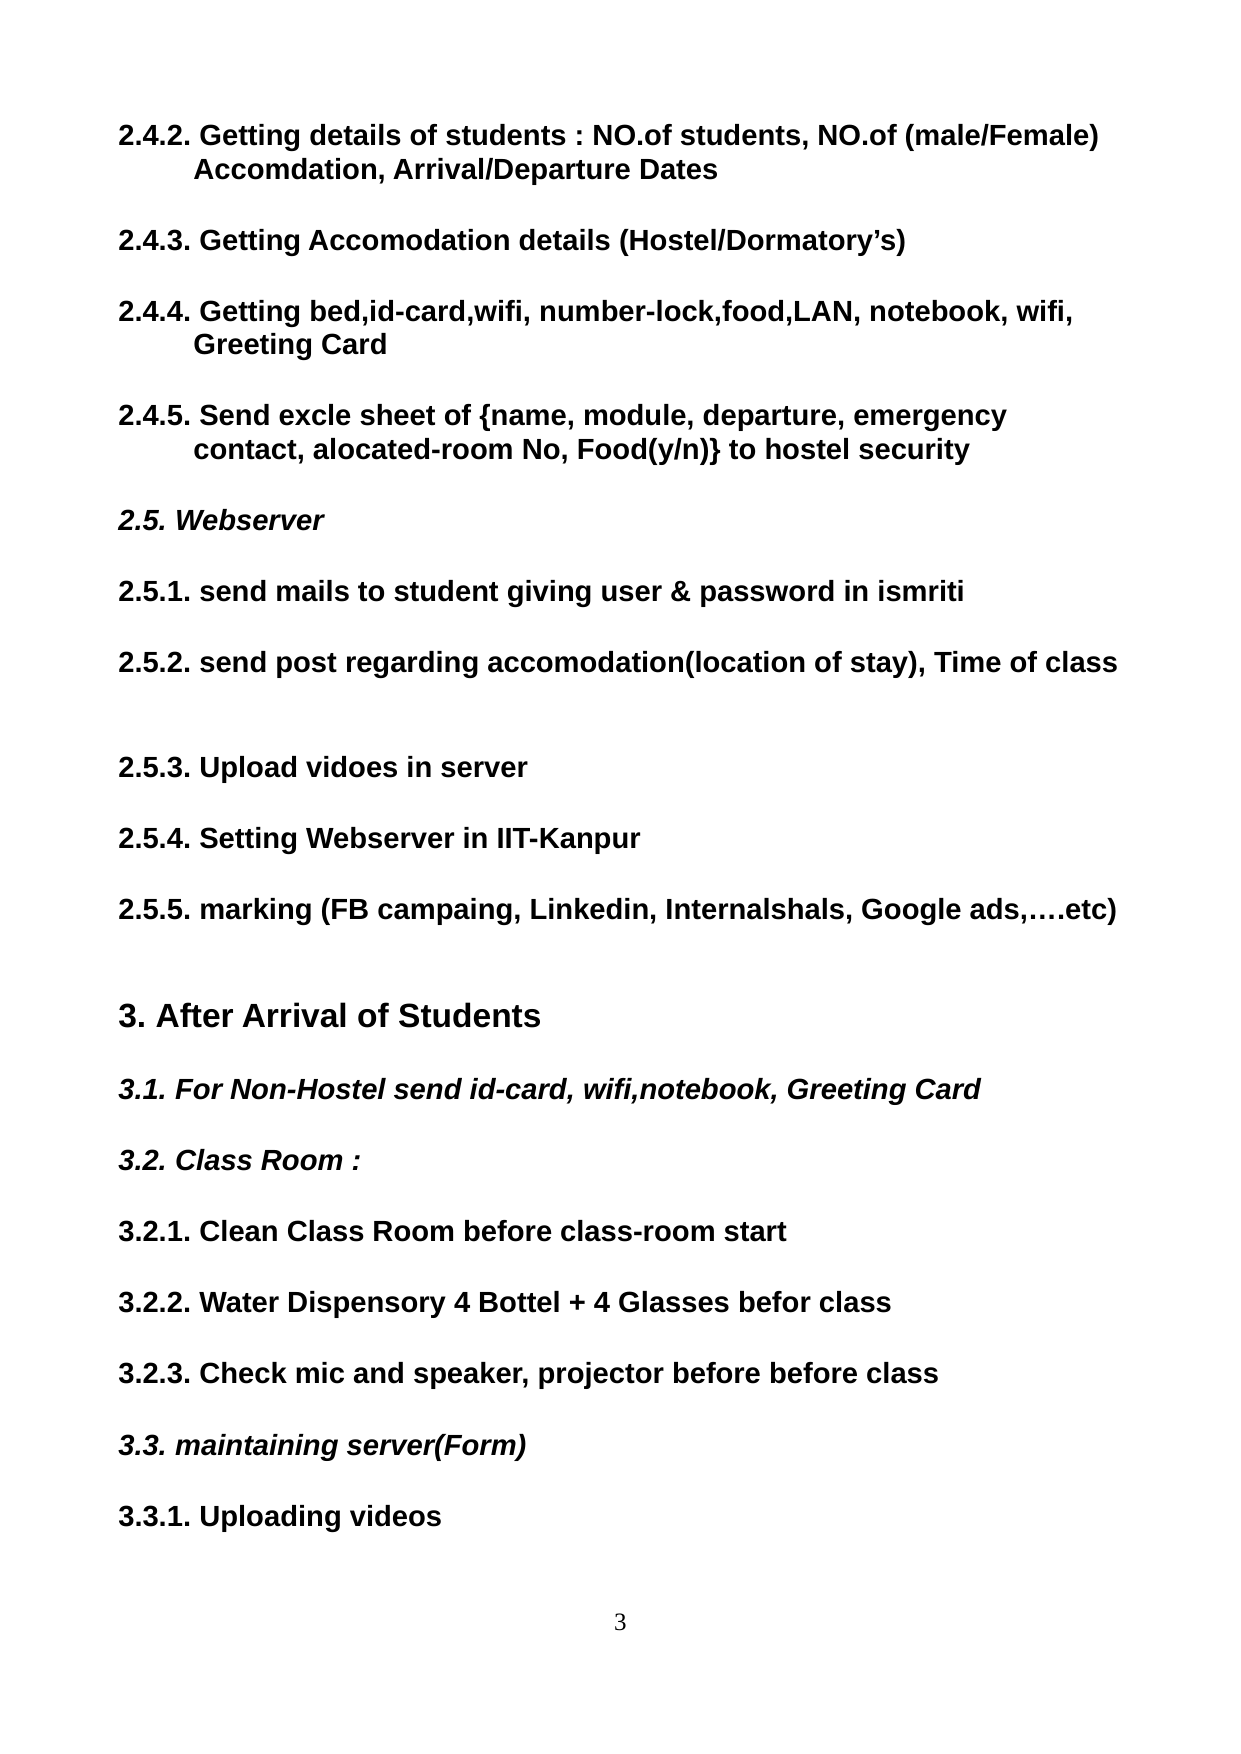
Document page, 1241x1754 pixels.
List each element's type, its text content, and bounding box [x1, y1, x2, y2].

subtitle For Non-Hostel send id-card, wifi,notebook, Greeting Card [118, 1072, 1122, 1106]
subtitle Send excle sheet of {name, module, departure, emergency contact, alocated-room No, Food(y/n)} to hostel security [118, 398, 1122, 465]
subtitle Class Room : [118, 1143, 1122, 1177]
subtitle Check mic and speaker, projector before before class [118, 1357, 1122, 1390]
subtitle Getting Accomodation details (Hostel/Dormatory’s) [118, 223, 1122, 256]
subtitle Getting bed,id-card,wifi, number-lock,food,LAN, notebook, wifi, Greeting Card [118, 294, 1122, 361]
subtitle Upload vidoes in server [118, 749, 1122, 783]
subtitle Getting details of students : NO.of students, NO.of (male/Female) Accomdation, Arrival/Departure Dates [118, 118, 1122, 185]
subtitle Webserver [118, 503, 1122, 536]
subtitle Water Dispensory 4 Bottel + 4 Glasses befor class [118, 1286, 1122, 1319]
subtitle send mails to student giving user & password in ismriti [118, 574, 1122, 607]
subtitle maintaining server(Form) [118, 1428, 1122, 1461]
subtitle send post regarding accomodation(location of stay), Time of class [118, 645, 1122, 712]
subtitle Uploading videos [118, 1499, 1122, 1532]
subtitle marking (FB campaing, Linkedin, Internalshals, Google ads,….etc) [118, 892, 1122, 959]
subtitle After Arrival of Students [118, 996, 1122, 1035]
subtitle Clean Class Room before class-room start [118, 1214, 1122, 1248]
subtitle Setting Webserver in IIT-Kanpur [118, 821, 1122, 854]
